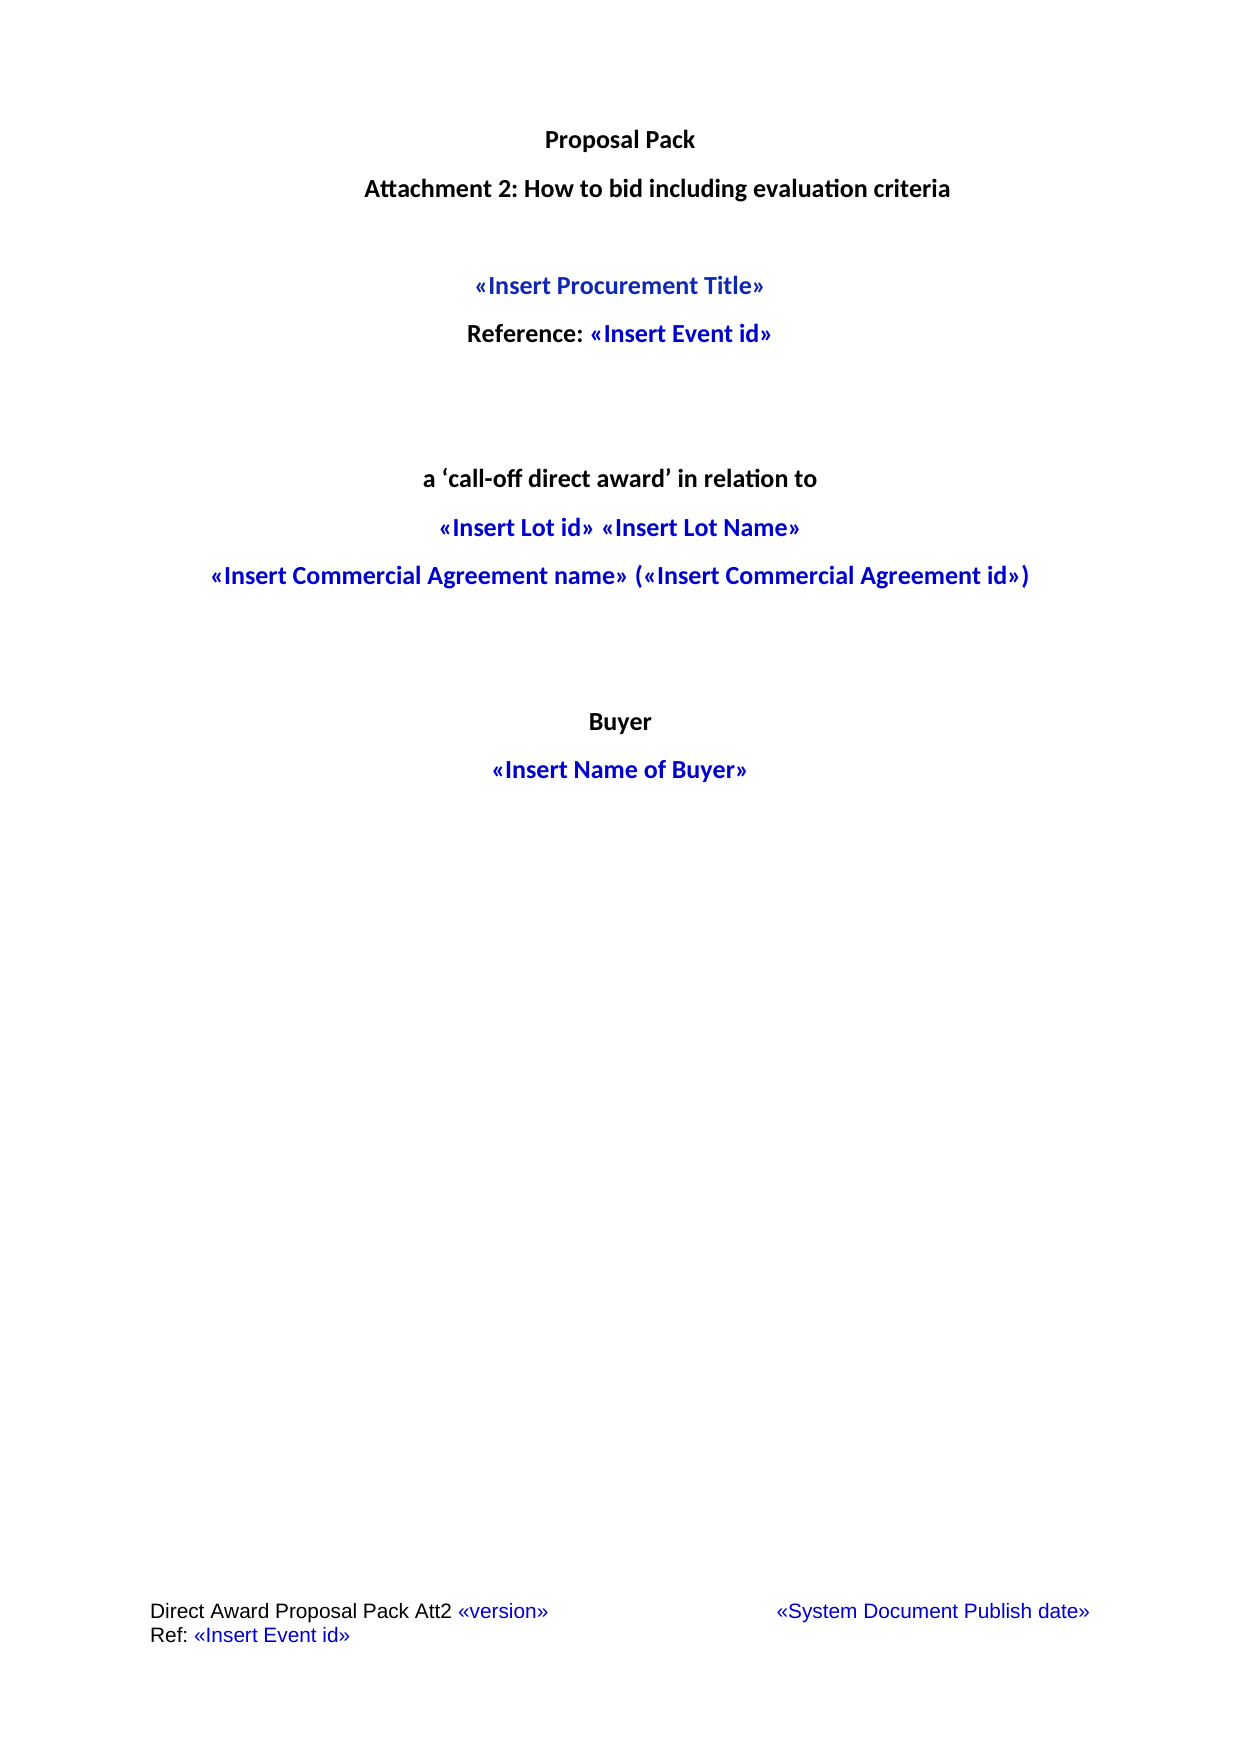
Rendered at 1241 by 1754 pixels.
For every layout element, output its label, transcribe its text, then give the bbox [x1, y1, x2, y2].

list Attachment 2: How to bid including evaluation criteria [225, 172, 1090, 204]
text «Insert Name of Buyer» [150, 753, 1090, 785]
text «Insert Lot id» «Insert Lot Name» [150, 511, 1090, 543]
text «Insert Procurement Title» [150, 269, 1090, 301]
text Proposal Pack [150, 123, 1090, 155]
text a ‘call-off direct award’ in relation to [150, 462, 1090, 494]
text Buyer [150, 705, 1090, 736]
text Reference: «Insert Event id» [150, 317, 1090, 349]
text «Insert Commercial Agreement name» («Insert Commercial Agreement id») [150, 559, 1090, 591]
